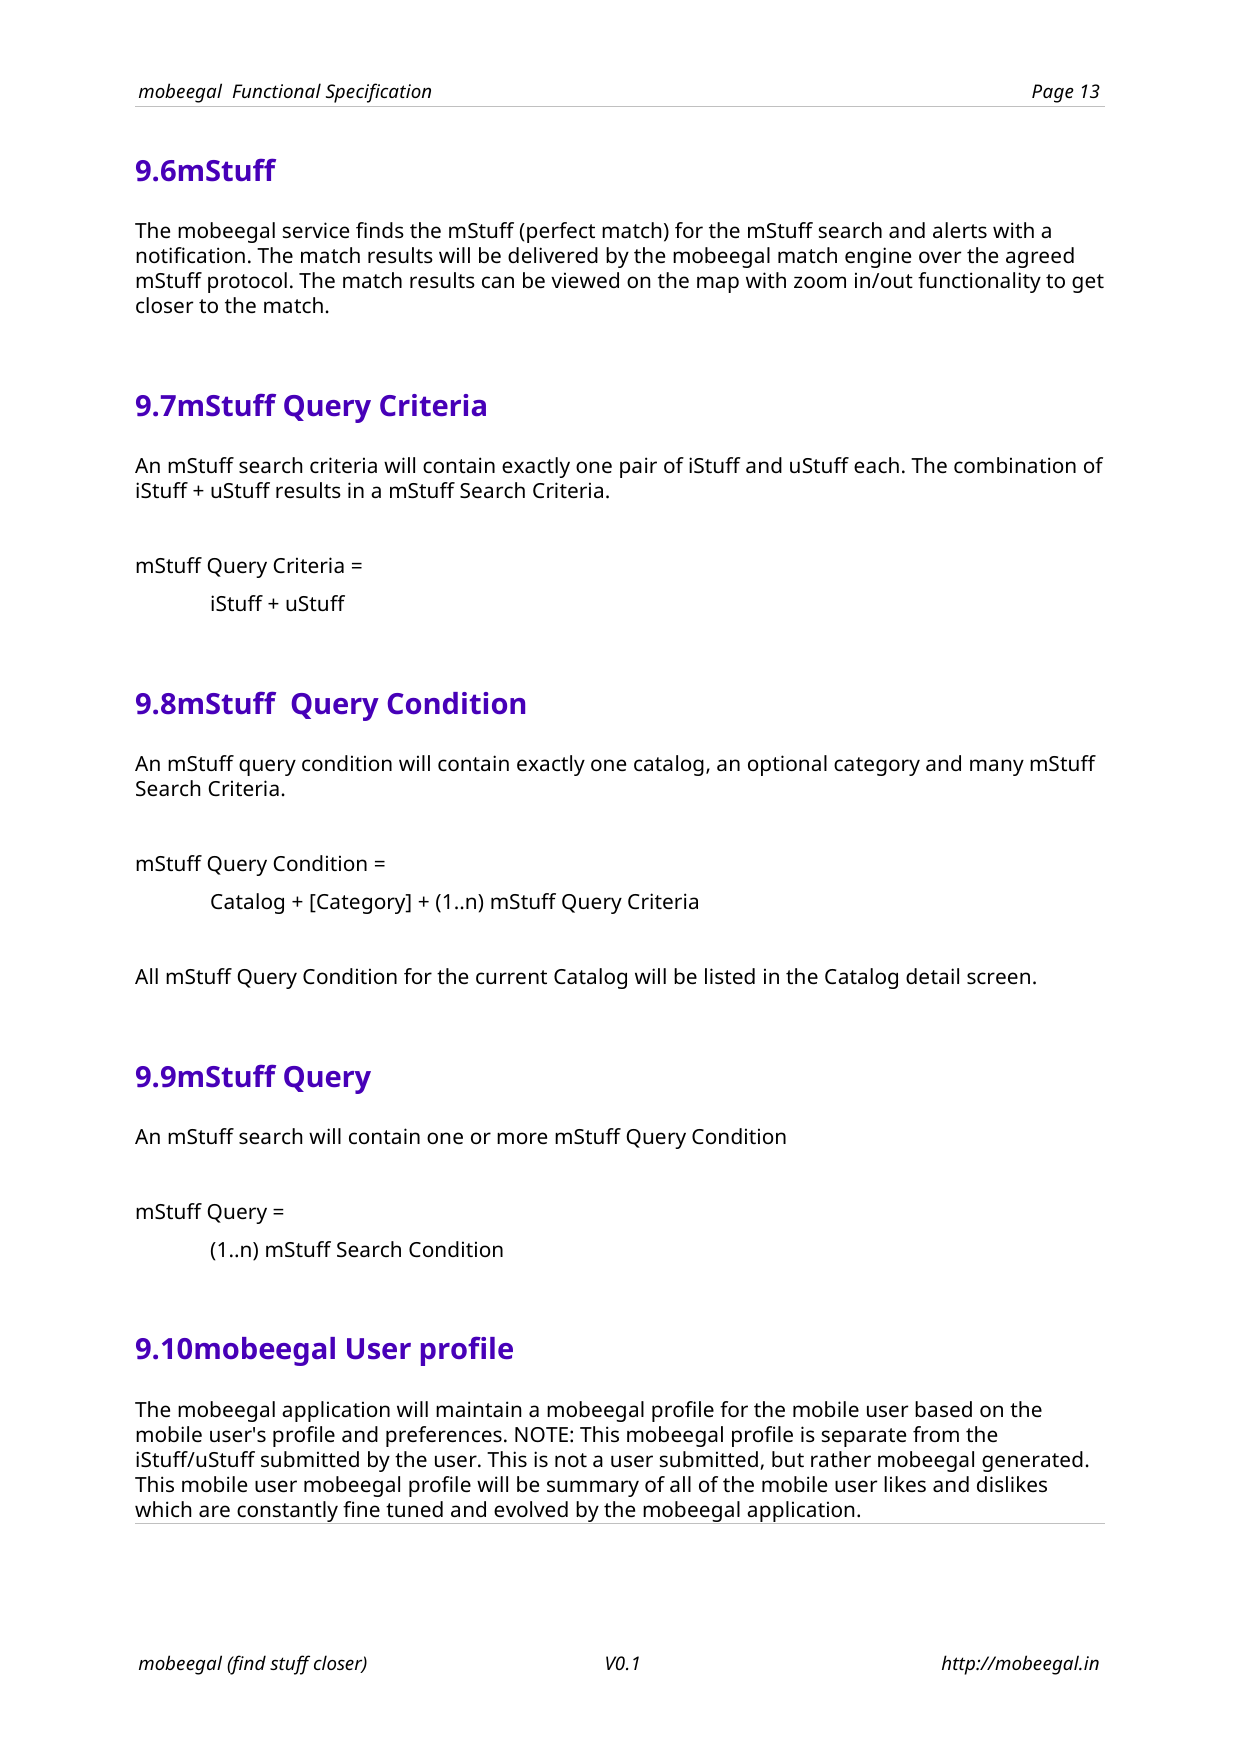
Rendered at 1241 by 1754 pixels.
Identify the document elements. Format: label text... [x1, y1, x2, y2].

text iStuff + uStuff [135, 591, 1105, 616]
subtitle mStuff [135, 150, 1105, 189]
subtitle mStuff Query Criteria [135, 385, 1105, 425]
text An mStuff query condition will contain exactly one catalog, an optional category and many mStuff Search Criteria. [135, 752, 1105, 802]
text (1..n) mStuff Search Condition [135, 1237, 1105, 1262]
text An mStuff search criteria will contain exactly one pair of iStuff and uStuff each. The combination of iStuff + uStuff results in a mStuff Search Criteria. [135, 454, 1105, 504]
text mStuff Query = [135, 1199, 1105, 1224]
text The mobeegal service finds the mStuff (perfect match) for the mStuff search and alerts with a notification. The match results will be delivered by the mobeegal match engine over the agreed mStuff protocol. The match results can be viewed on the map with zoom in/out functionality to get closer to the match. [135, 219, 1105, 319]
text The mobeegal application will maintain a mobeegal profile for the mobile user based on the mobile user's profile and preferences. NOTE: This mobeegal profile is separate from the iStuff/uStuff submitted by the user. This is not a user submitted, but rather mobeegal generated. This mobile user mobeegal profile will be summary of all of the mobile user likes and dislikes which are constantly fine tuned and evolved by the mobeegal application. [135, 1397, 1105, 1522]
text All mStuff Query Condition for the current Catalog will be listed in the Catalog detail screen. [135, 964, 1105, 989]
text An mStuff search will contain one or more mStuff Query Condition [135, 1124, 1105, 1149]
subtitle mStuff Query Condition [135, 683, 1105, 723]
text Catalog + [Category] + (1..n) mStuff Query Criteria [135, 889, 1105, 914]
subtitle mobeegal User profile [135, 1329, 1105, 1368]
text mStuff Query Condition = [135, 852, 1105, 877]
subtitle mStuff Query [135, 1056, 1105, 1095]
text mStuff Query Criteria = [135, 554, 1105, 579]
